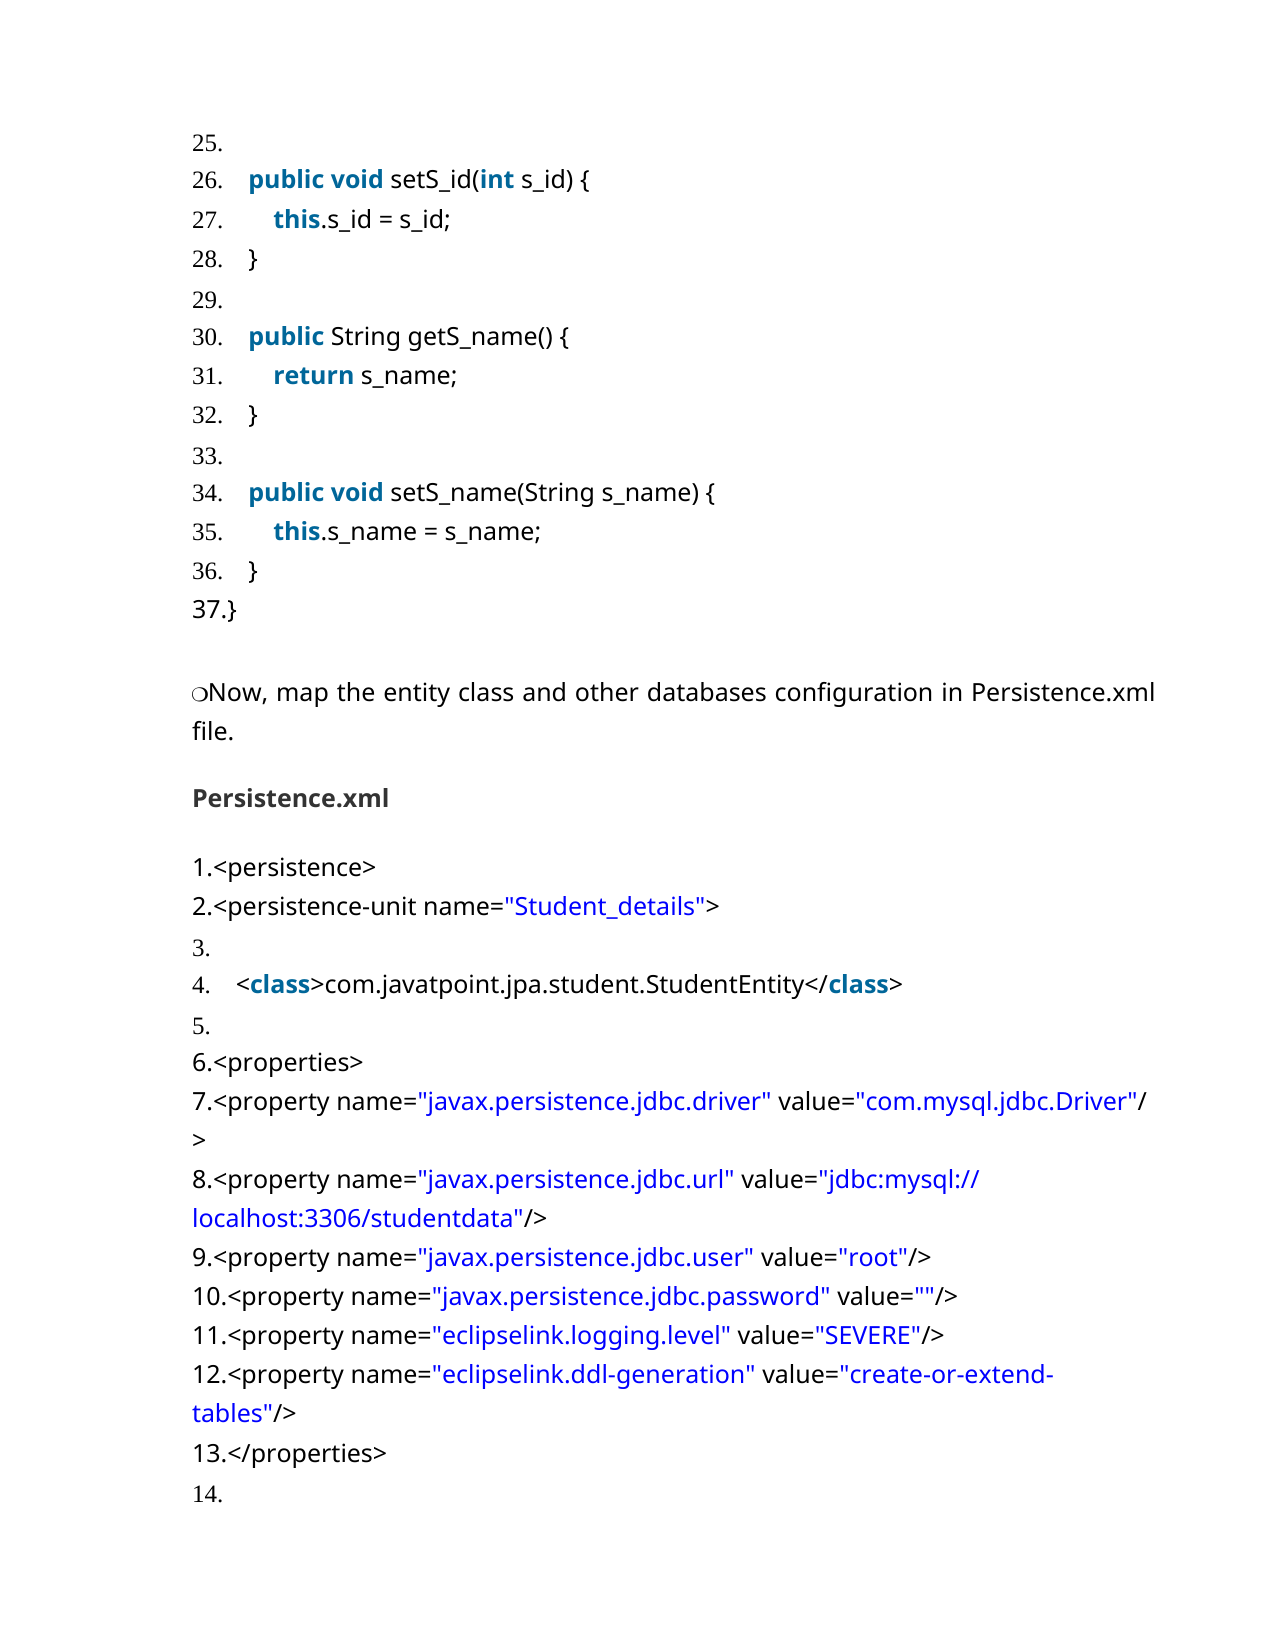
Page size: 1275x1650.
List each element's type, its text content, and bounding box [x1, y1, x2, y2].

list Now, map the entity class and other databases configuration in Persistence.xml file. [118, 670, 1157, 748]
list public String getS_name() { [118, 313, 1157, 352]
list <persistence-unit name="Student_details"> [118, 883, 1157, 922]
list <properties> [118, 1039, 1157, 1079]
list <property name="javax.persistence.jdbc.user" value="root"/> [118, 1235, 1157, 1274]
list <property name="javax.persistence.jdbc.password" value=""/> [118, 1274, 1157, 1313]
list } [118, 587, 1157, 626]
list public void setS_name(String s_name) { [118, 470, 1157, 509]
list public void setS_id(int s_id) { [118, 157, 1157, 196]
list this.s_id = s_id; [118, 196, 1157, 235]
list <property name="eclipselink.ddl-generation" value="create-or-extend-tables"/> [118, 1352, 1157, 1430]
list } [118, 548, 1157, 587]
list return s_name; [118, 352, 1157, 392]
list Persistence.xml [118, 777, 1157, 815]
list <persistence> [118, 844, 1157, 883]
list } [118, 235, 1157, 274]
list </properties> [118, 1430, 1157, 1469]
list } [118, 392, 1157, 431]
list <class>com.javatpoint.jpa.student.StudentEntity</class> [118, 961, 1157, 1001]
list <property name="javax.persistence.jdbc.url" value="jdbc:mysql://localhost:3306/studentdata"/> [118, 1157, 1157, 1235]
list <property name="javax.persistence.jdbc.driver" value="com.mysql.jdbc.Driver"/> [118, 1079, 1157, 1157]
list <property name="eclipselink.logging.level" value="SEVERE"/> [118, 1313, 1157, 1352]
list this.s_name = s_name; [118, 509, 1157, 548]
